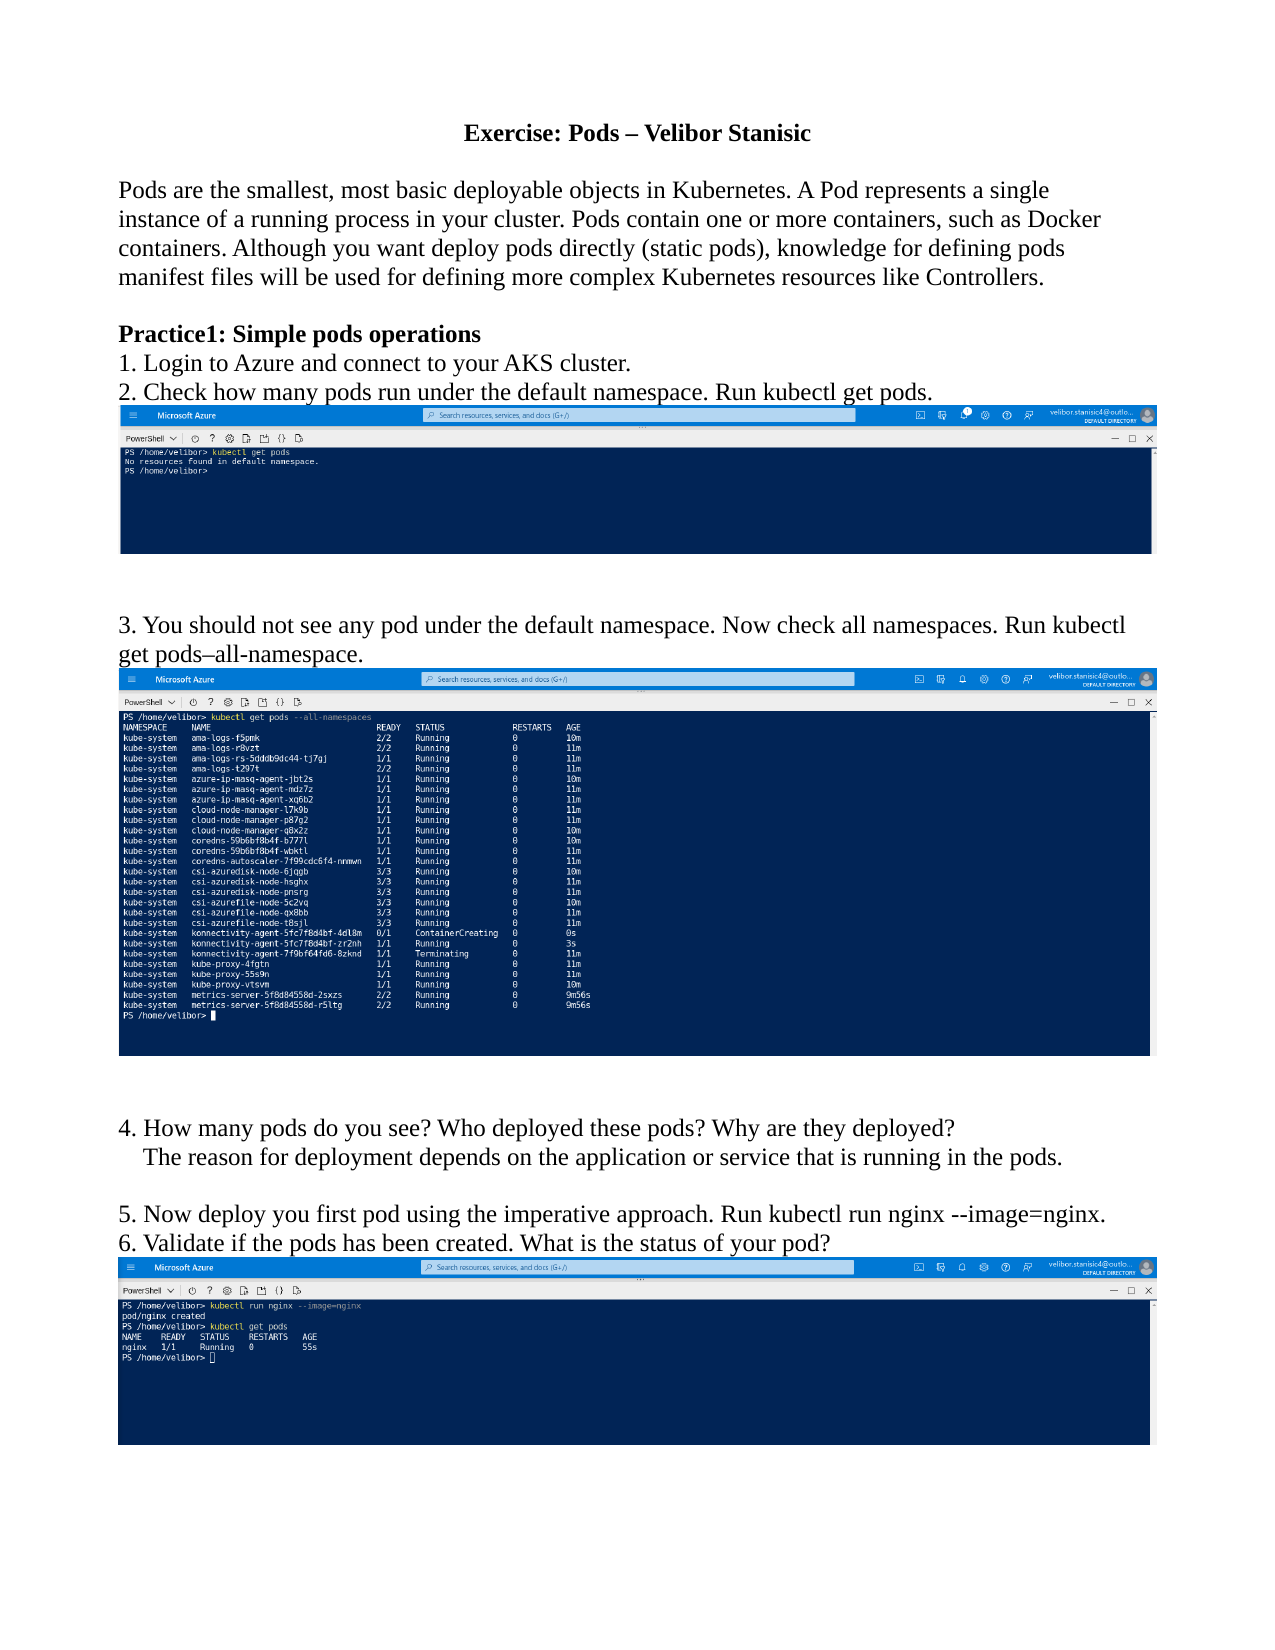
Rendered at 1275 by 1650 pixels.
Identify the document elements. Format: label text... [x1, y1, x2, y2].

text 3. You should not see any pod under the default namespace. Now check all namespaces. Run kubectl get pods–all-namespace. [118, 611, 1157, 668]
text The reason for deployment depends on the application or service that is running in the pods. [118, 1142, 1157, 1171]
text 4. How many pods do you see? Who deployed these pods? Why are they deployed? [118, 1113, 1157, 1142]
text 6. Validate if the pods has been created. What is the status of your pod? [118, 1228, 1157, 1257]
text instance of a running process in your cluster. Pods contain one or more containers, such as Docker [118, 204, 1157, 233]
text containers. Although you want deploy pods directly (static pods), knowledge for defining pods [118, 233, 1157, 262]
text Pods are the smallest, most basic deployable objects in Kubernetes. A Pod represents a single [118, 176, 1157, 204]
text 1. Login to Azure and connect to your AKS cluster. [118, 348, 1157, 377]
picture [118, 405, 1157, 554]
text Practice1: Simple pods operations [118, 319, 1157, 348]
picture [118, 668, 1157, 1056]
text 2. Check how many pods run under the default namespace. Run kubectl get pods. [118, 377, 1157, 405]
text Exercise: Pods – Velibor Stanisic [118, 118, 1157, 147]
picture [118, 1257, 1157, 1445]
text manifest files will be used for defining more complex Kubernetes resources like Controllers. [118, 262, 1157, 291]
text 5. Now deploy you first pod using the imperative approach. Run kubectl run nginx --image=nginx. [118, 1199, 1157, 1228]
